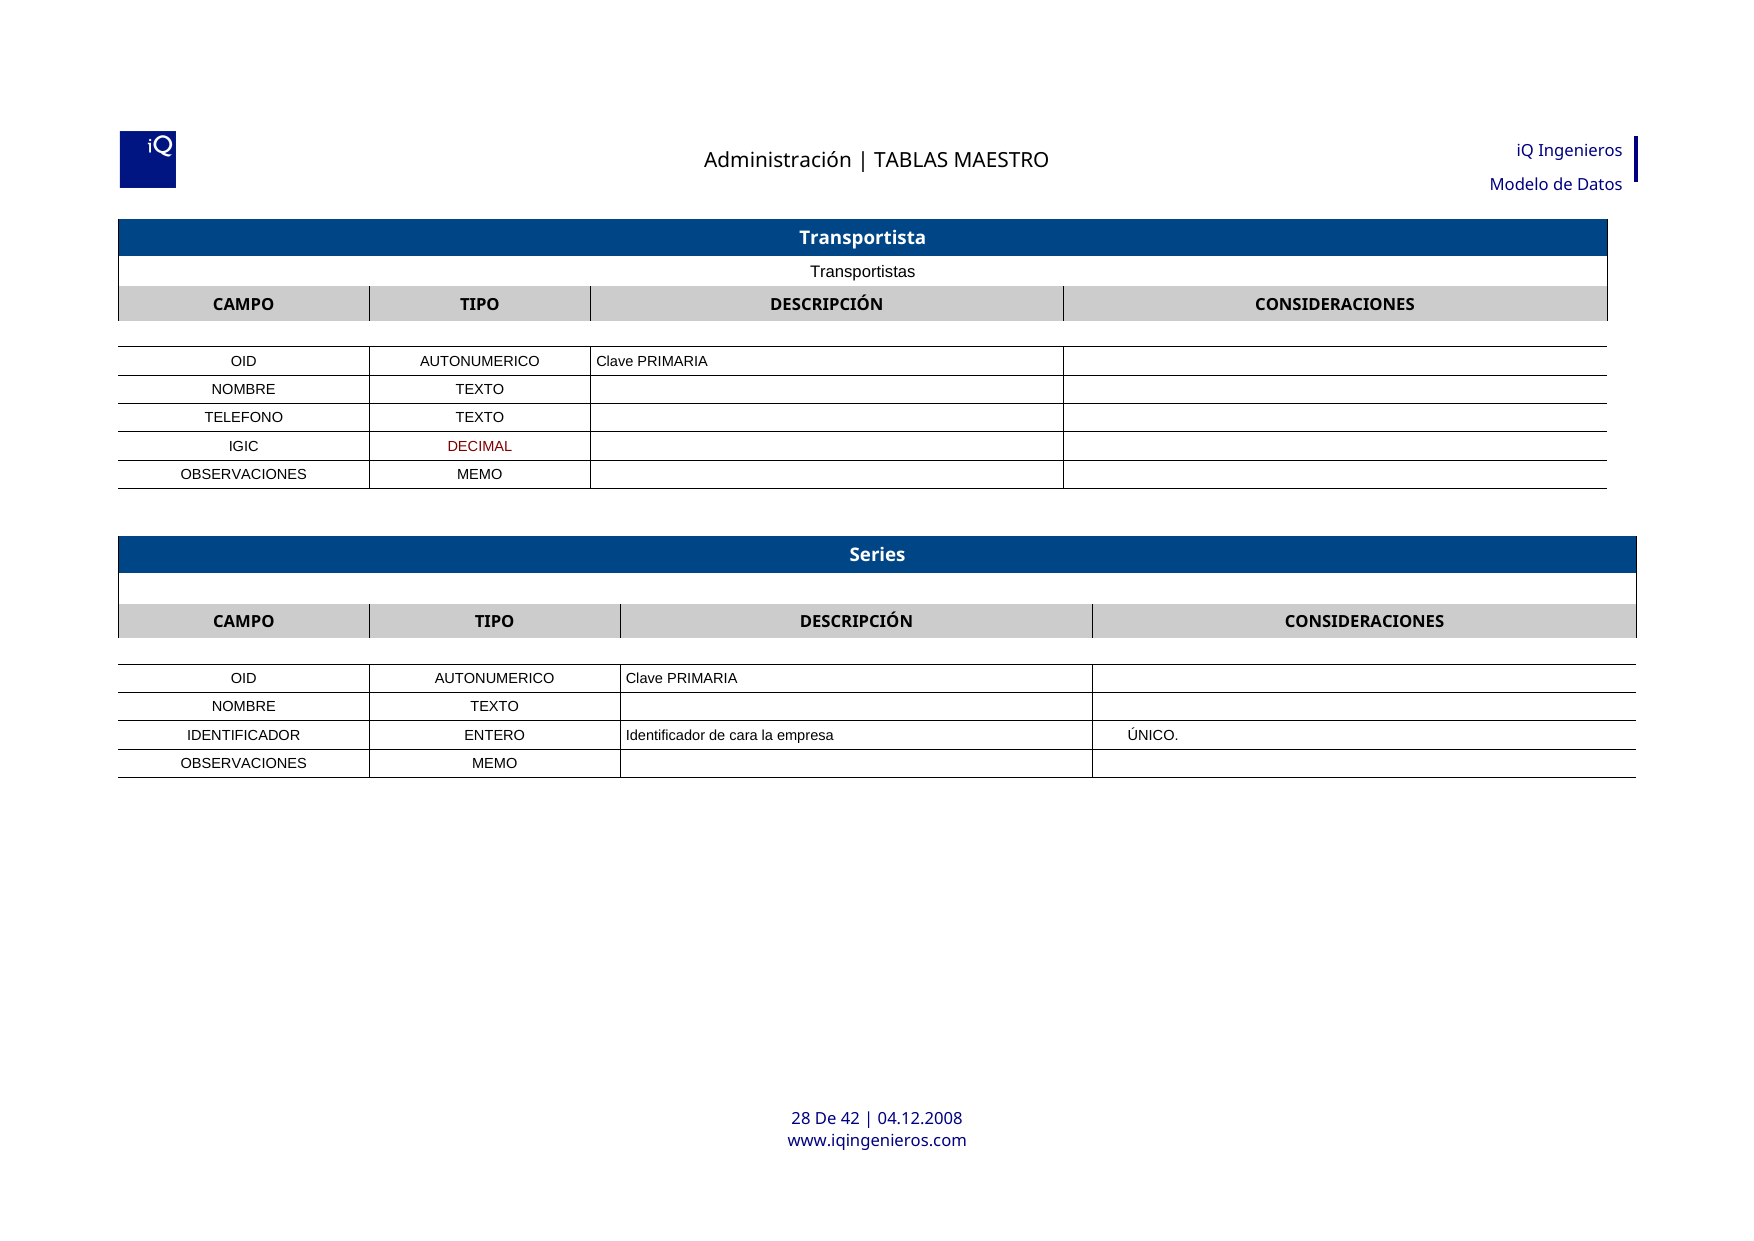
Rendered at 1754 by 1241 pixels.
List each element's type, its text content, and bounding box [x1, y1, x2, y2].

table_cell CAMPO [119, 286, 369, 321]
table_cell TEXTO [370, 404, 590, 431]
table_cell [1093, 665, 1636, 692]
table_cell TEXTO [370, 376, 590, 403]
table_cell [1064, 376, 1607, 403]
table_cell CAMPO [119, 604, 369, 638]
table_cell CONSIDERACIONES [1064, 286, 1607, 321]
table_cell [118, 321, 369, 346]
table_cell [1064, 347, 1607, 375]
table_cell Transportistas [119, 256, 1607, 286]
table_cell NOMBRE [118, 376, 369, 403]
table_cell Identificador de cara la empresa [621, 721, 1092, 749]
table_cell TELEFONO [118, 404, 369, 431]
table_cell [591, 376, 1063, 403]
table_cell [1064, 461, 1607, 488]
table_cell [1064, 432, 1607, 460]
table_cell MEMO [370, 461, 590, 488]
table_cell [1092, 638, 1636, 664]
table_cell [591, 432, 1063, 460]
table_cell [1093, 750, 1636, 777]
table_cell [621, 750, 1092, 777]
table_cell AUTONUMERICO [370, 665, 620, 692]
table_cell DESCRIPCIÓN [591, 286, 1063, 321]
table_cell IGIC [118, 432, 369, 460]
table_cell [369, 321, 590, 346]
table_cell OBSERVACIONES [118, 461, 369, 488]
table_cell ENTERO [370, 721, 620, 749]
table_cell [1093, 693, 1636, 720]
table_cell ÚNICO. [1093, 721, 1636, 749]
table_cell Clave PRIMARIA [621, 665, 1092, 692]
table_header Series [119, 536, 1636, 573]
table_cell [591, 404, 1063, 431]
table_cell Clave PRIMARIA [591, 347, 1063, 375]
table_cell TIPO [370, 604, 620, 638]
table_cell [591, 461, 1063, 488]
table_cell DESCRIPCIÓN [621, 604, 1092, 638]
table_cell [119, 573, 1636, 604]
picture [119, 131, 176, 188]
table_cell [369, 638, 620, 664]
table_cell [1064, 404, 1607, 431]
table_cell TIPO [370, 286, 590, 321]
table_cell AUTONUMERICO [370, 347, 590, 375]
table_cell OBSERVACIONES [118, 750, 369, 777]
table_header Transportista [119, 219, 1607, 256]
table_cell [621, 693, 1092, 720]
table_cell [1063, 321, 1607, 346]
table_cell OID [118, 347, 369, 375]
table_cell OID [118, 665, 369, 692]
table_cell NOMBRE [118, 693, 369, 720]
table_cell DECIMAL [370, 432, 590, 460]
table_cell TEXTO [370, 693, 620, 720]
table_cell [118, 638, 369, 664]
table_cell [620, 638, 1092, 664]
table_cell [590, 321, 1063, 346]
table_cell IDENTIFICADOR [118, 721, 369, 749]
table_cell CONSIDERACIONES [1093, 604, 1636, 638]
table_cell MEMO [370, 750, 620, 777]
